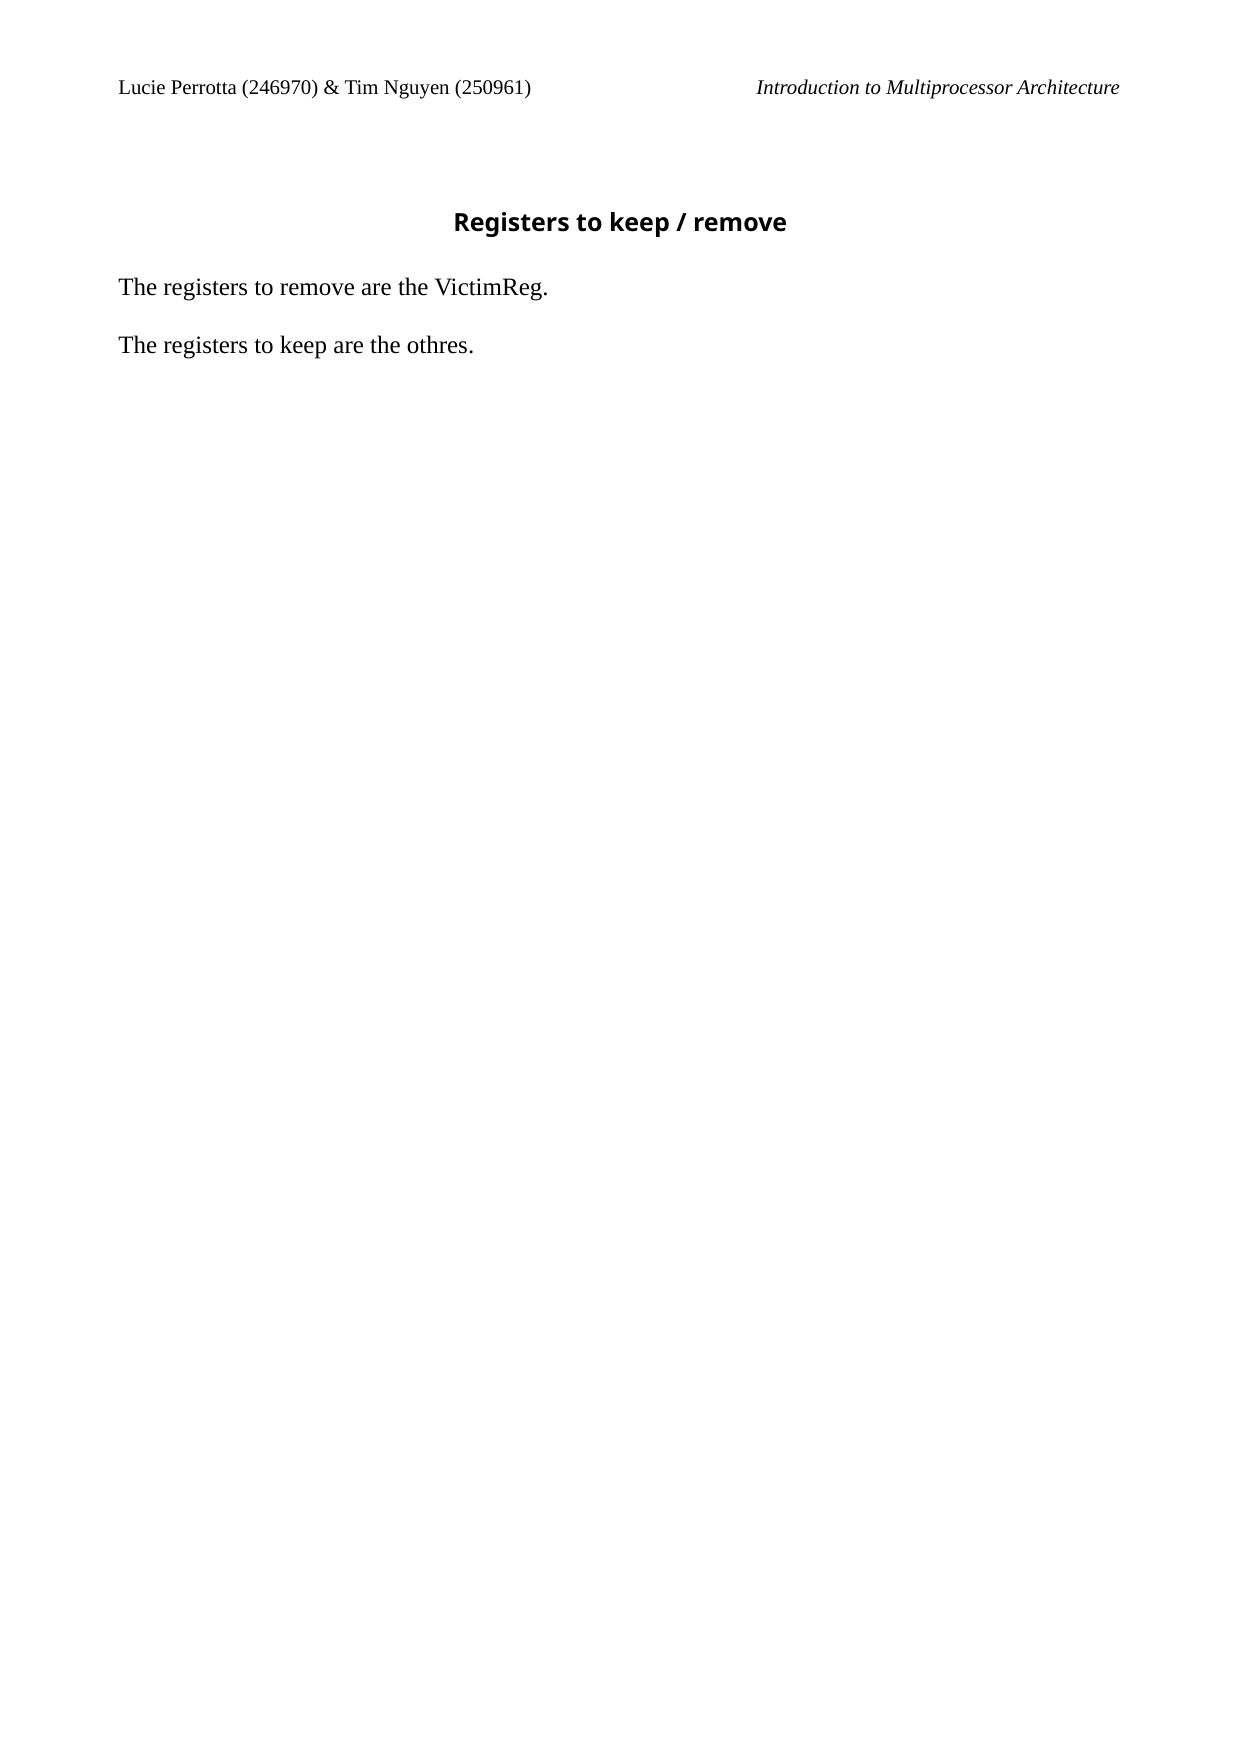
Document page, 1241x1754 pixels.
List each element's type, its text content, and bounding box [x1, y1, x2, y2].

text The registers to remove are the VictimReg. [118, 272, 1122, 301]
text The registers to keep are the othres. [118, 330, 1122, 359]
text Registers to keep / remove [118, 204, 1122, 238]
